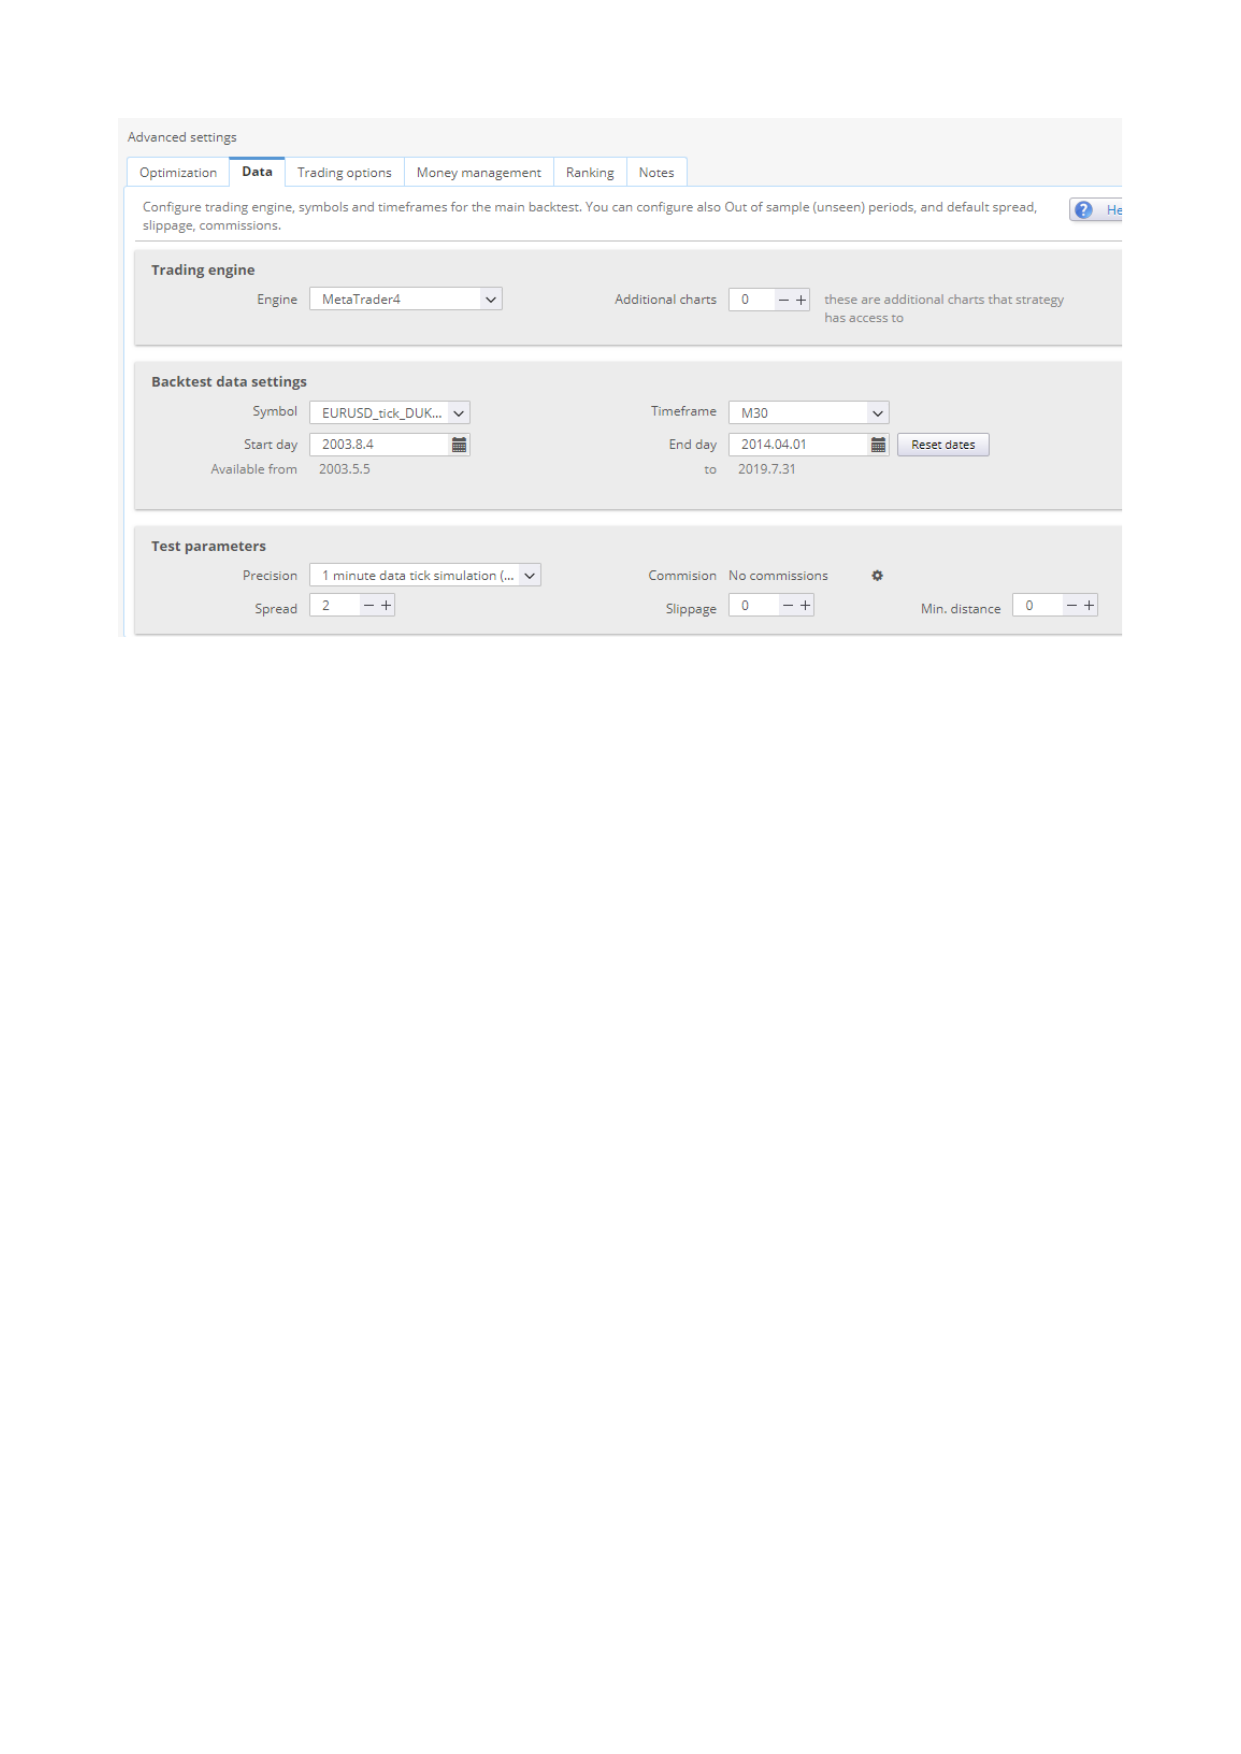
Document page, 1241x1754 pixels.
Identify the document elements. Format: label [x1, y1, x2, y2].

picture [118, 118, 1123, 637]
